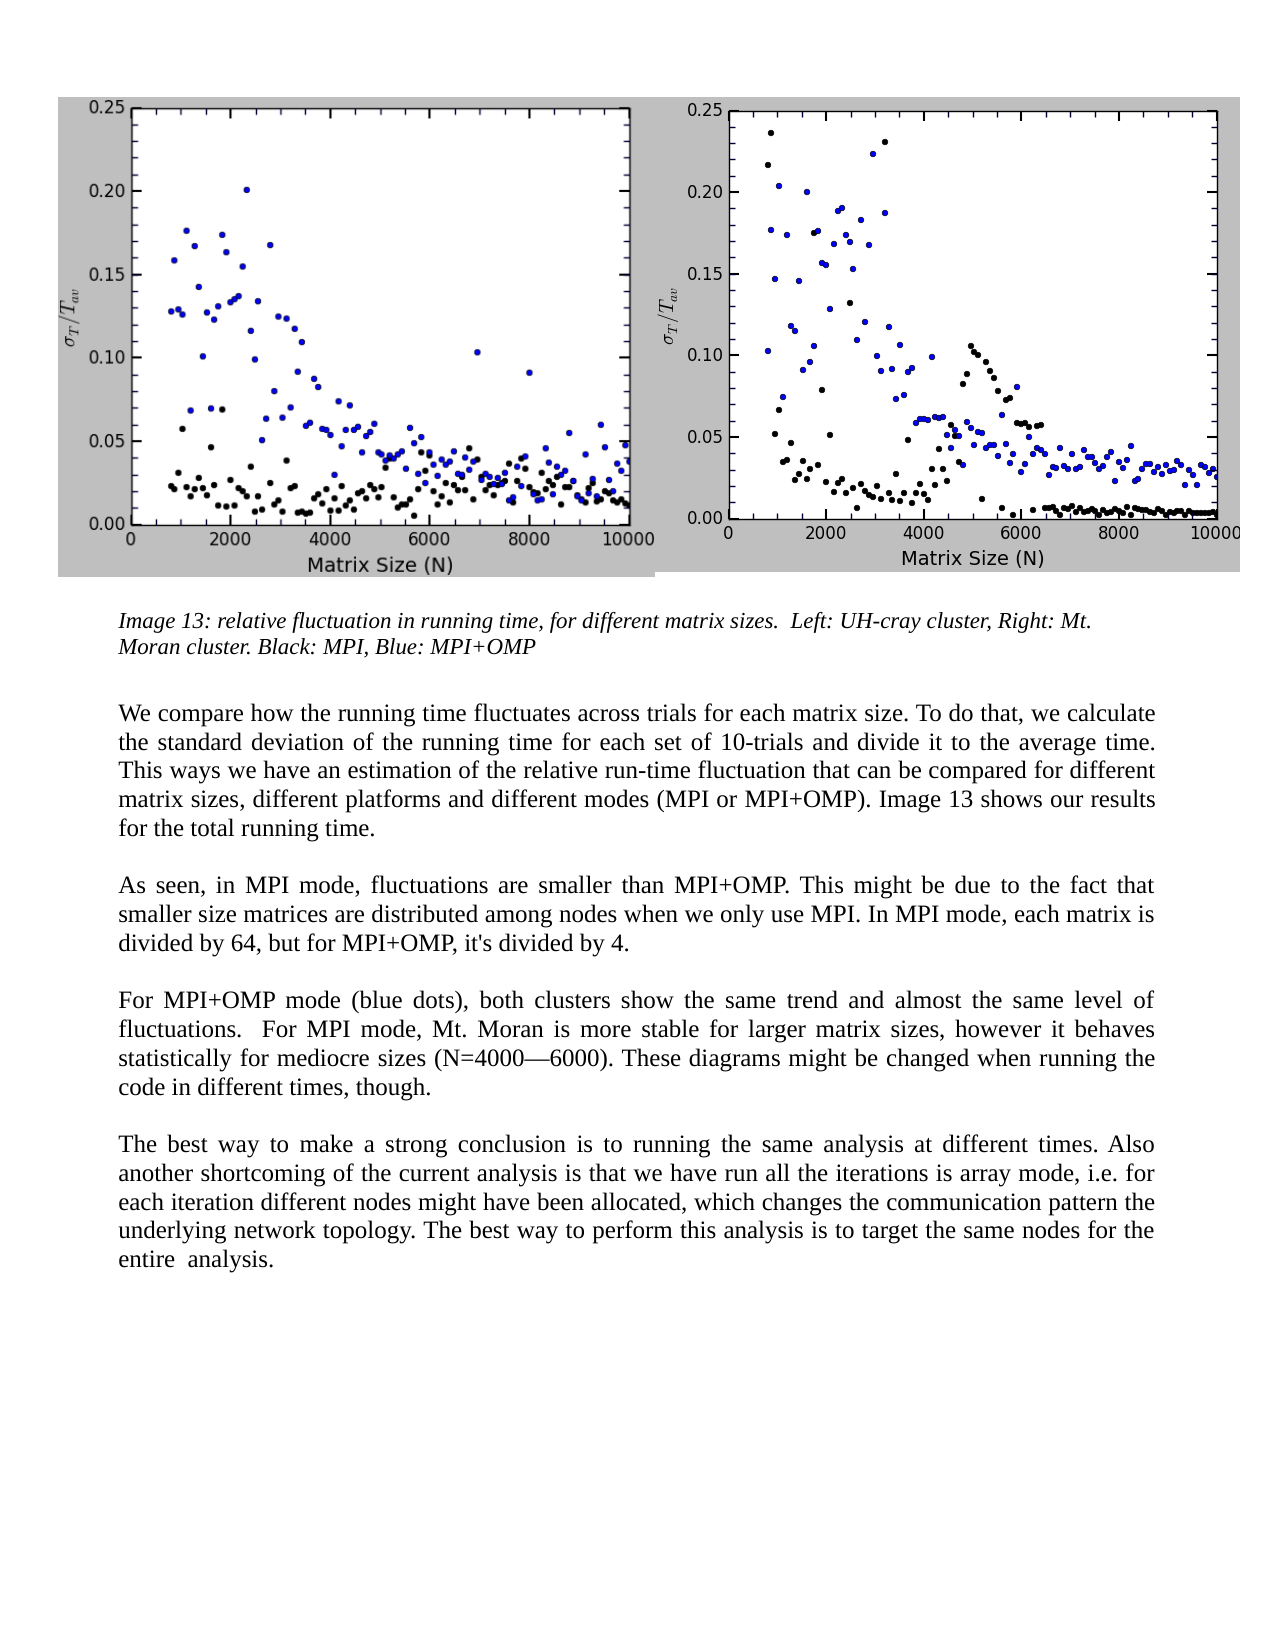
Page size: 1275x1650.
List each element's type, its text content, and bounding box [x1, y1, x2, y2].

text Image 13: relative fluctuation in running time, for different matrix sizes. Left: UH-cray cluster, Right: Mt. Moran cluster. Black: MPI, Blue: MPI+OMP [118, 607, 1157, 659]
picture [58, 97, 1240, 577]
text We compare how the running time fluctuates across trials for each matrix size. To do that, we calculate the standard deviation of the running time for each set of 10-trials and divide it to the average time. This ways we have an estimation of the relative run-time fluctuation that can be compared for different matrix sizes, different platforms and different modes (MPI or MPI+OMP). Image 13 shows our results for the total running time. [118, 698, 1157, 842]
text For MPI+OMP mode (blue dots), both clusters show the same trend and almost the same level of fluctuations. For MPI mode, Mt. Moran is more stable for larger matrix sizes, however it behaves statistically for mediocre sizes (N=4000—6000). These diagrams might be changed when running the code in different times, though. [118, 985, 1157, 1100]
text The best way to make a strong conclusion is to running the same analysis at different times. Also another shortcoming of the current analysis is that we have run all the iterations is array mode, i.e. for each iteration different nodes might have been allocated, which changes the communication pattern the underlying network topology. The best way to perform this analysis is to target the same nodes for the entire analysis. [118, 1129, 1157, 1273]
text As seen, in MPI mode, fluctuations are smaller than MPI+OMP. This might be due to the fact that smaller size matrices are distributed among nodes when we only use MPI. In MPI mode, each matrix is divided by 64, but for MPI+OMP, it's divided by 4. [118, 870, 1157, 957]
